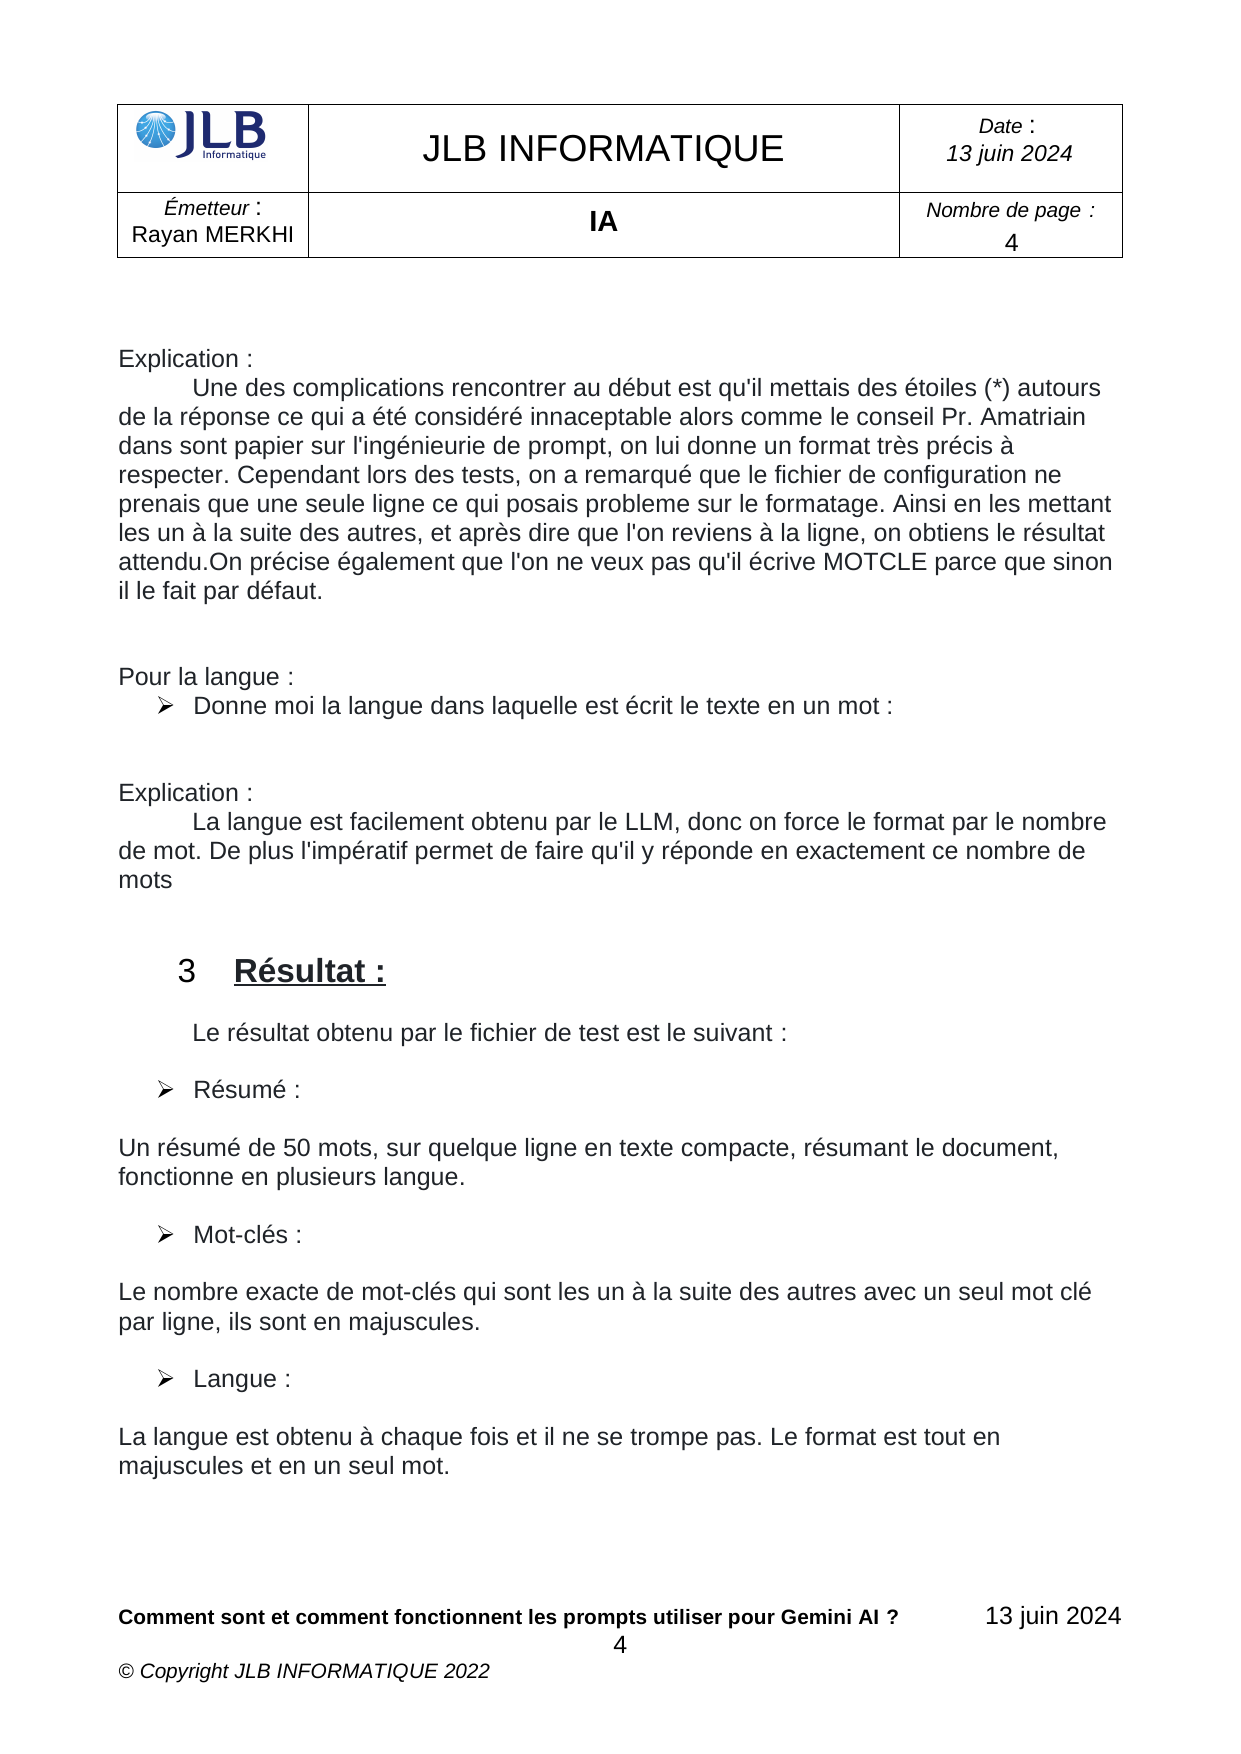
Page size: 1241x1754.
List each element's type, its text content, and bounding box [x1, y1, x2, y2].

list Mot-clés : [156, 1220, 1122, 1249]
text Le nombre exacte de mot-clés qui sont les un à la suite des autres avec un seul mot clé par ligne, ils sont en majuscules. [118, 1277, 1122, 1335]
list Donne moi la langue dans laquelle est écrit le texte en un mot : [156, 691, 1122, 720]
list Résumé : [156, 1075, 1122, 1104]
text Pour la langue : [118, 662, 1122, 691]
list Langue : [156, 1364, 1122, 1393]
text La langue est facilement obtenu par le LLM, donc on force le format par le nombre de mot. De plus l'impératif permet de faire qu'il y réponde en exactement ce nombre de mots [118, 806, 1122, 894]
text Explication : [118, 777, 1122, 806]
picture [134, 108, 268, 162]
text La langue est obtenu à chaque fois et il ne se trompe pas. Le format est tout en majuscules et en un seul mot. [118, 1422, 1122, 1480]
text Explication : [118, 343, 1122, 373]
text Le résultat obtenu par le fichier de test est le suivant : [118, 1018, 1122, 1047]
subtitle Résultat : [177, 951, 1122, 989]
text Un résumé de 50 mots, sur quelque ligne en texte compacte, résumant le document, fonctionne en plusieurs langue. [118, 1133, 1122, 1191]
text Une des complications rencontrer au début est qu'il mettais des étoiles (*) autours de la réponse ce qui a été considéré innaceptable alors comme le conseil Pr. Amatriain dans sont papier sur l'ingénieurie de prompt, on lui donne un format très précis à respecter. Cependant lors des tests, on a remarqué que le fichier de configuration ne prenais que une seule ligne ce qui posais probleme sur le formatage. Ainsi en les mettant les un à la suite des autres, et après dire que l'on reviens à la ligne, on obtiens le résultat attendu.On précise également que l'on ne veux pas qu'il écrive MOTCLE parce que sinon il le fait par défaut. [118, 373, 1122, 605]
